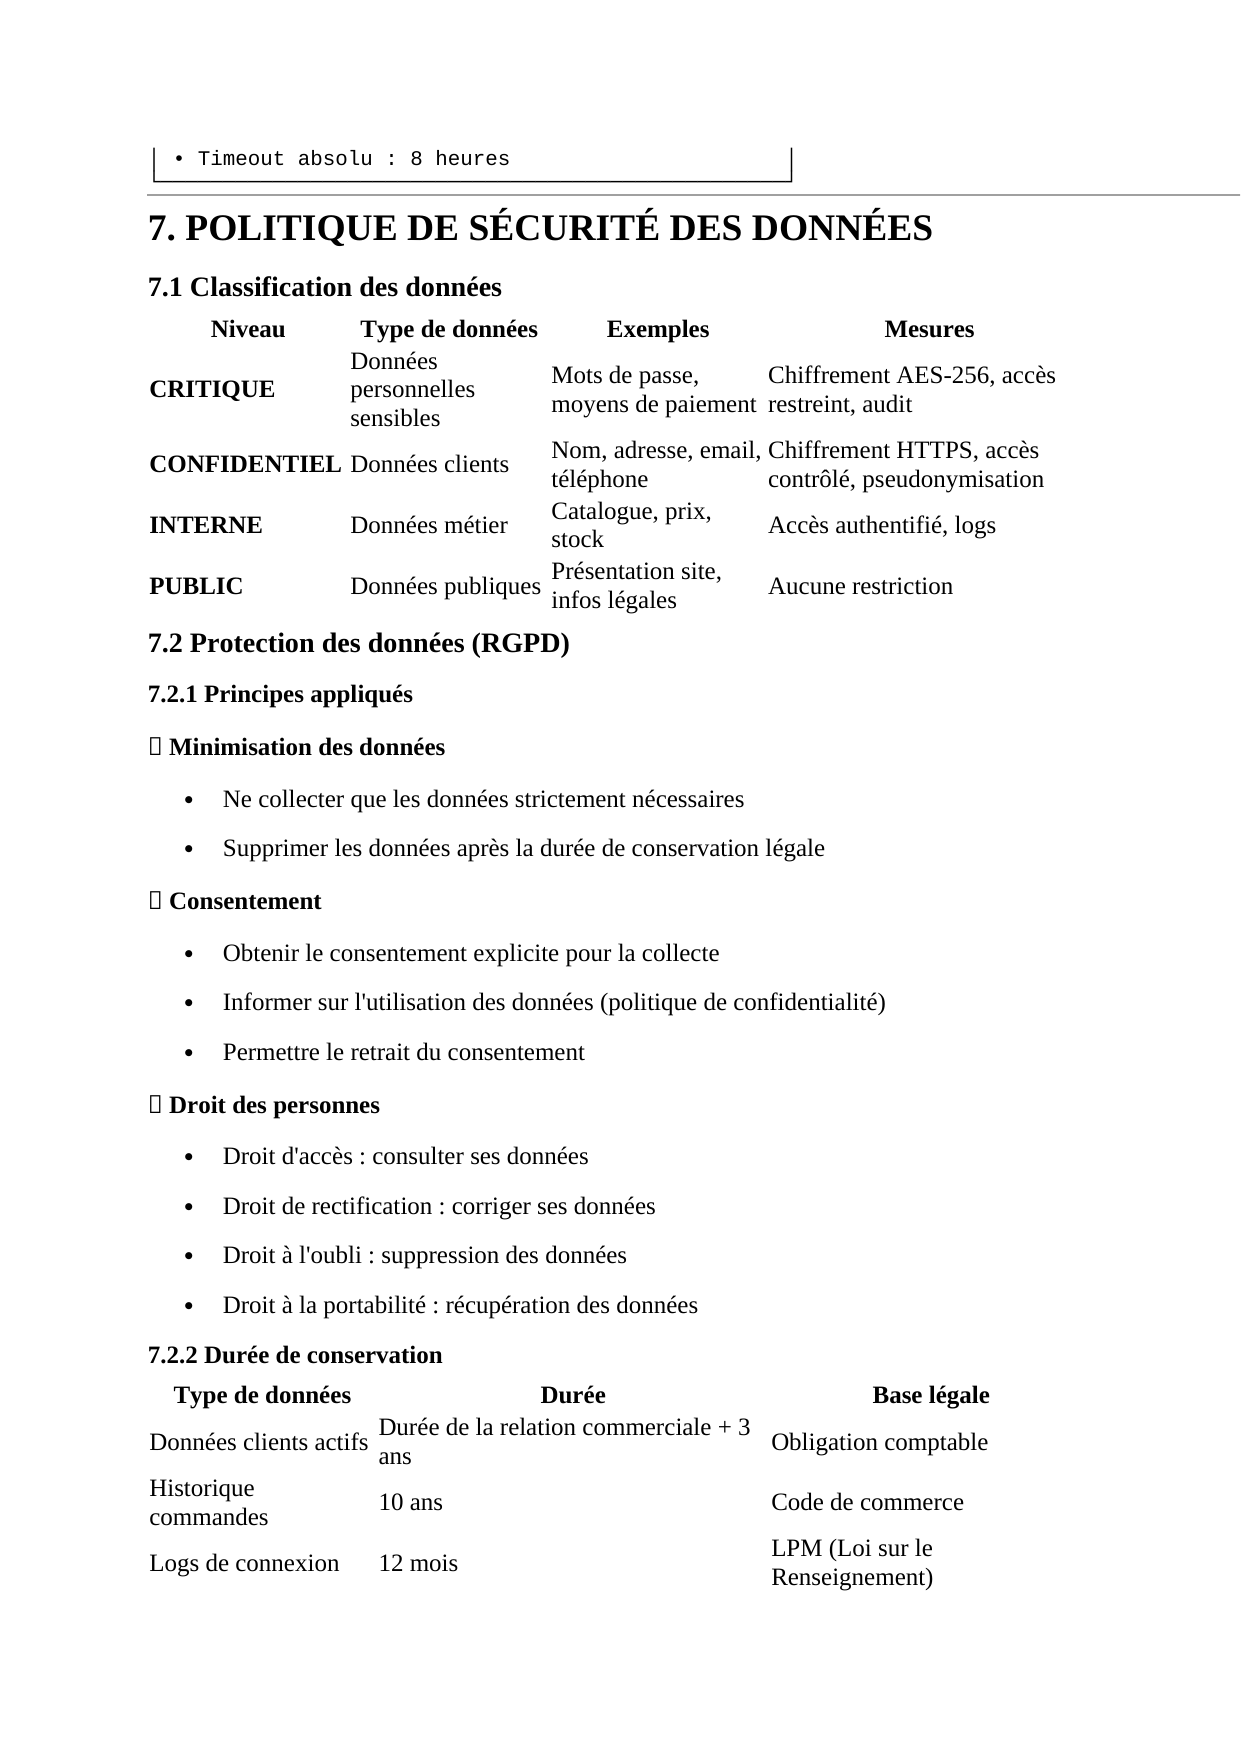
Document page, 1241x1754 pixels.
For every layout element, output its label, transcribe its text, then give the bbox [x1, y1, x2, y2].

table_cell Données clients actifs [148, 1411, 377, 1471]
table_header Niveau [148, 313, 348, 344]
table_cell 10 ans [377, 1471, 769, 1532]
table_cell Nom, adresse, email, téléphone [550, 434, 766, 494]
table_header Mesures [766, 313, 1093, 344]
table_cell Logs de connexion [148, 1532, 377, 1593]
text │ • Timeout absolu : 8 heures │ [154, 148, 791, 171]
table_cell Données métier [349, 494, 550, 555]
list Droit de rectification : corriger ses données [185, 1191, 1093, 1220]
table_cell Données clients [349, 434, 550, 494]
table_header Type de données [349, 313, 550, 344]
list Supprimer les données après la durée de conservation légale [185, 833, 1093, 862]
list Droit à la portabilité : récupération des données [185, 1290, 1093, 1319]
table_header Exemples [550, 313, 766, 344]
table_header Base légale [769, 1379, 1093, 1411]
table_header Durée [377, 1379, 769, 1411]
table_cell Catalogue, prix, stock [550, 494, 766, 555]
table_cell Chiffrement AES-256, accès restreint, audit [766, 344, 1093, 434]
table_cell LPM (Loi sur le Renseignement) [769, 1532, 1093, 1593]
table_cell Aucune restriction [766, 555, 1093, 616]
subtitle 7.2 Protection des données (RGPD) [148, 626, 1093, 658]
table_cell Données personnelles sensibles [349, 344, 550, 434]
table_cell Présentation site, infos légales [550, 555, 766, 616]
text │ • Timeout absolu : 8 heures │ [792, 148, 1093, 171]
table_cell Code de commerce [769, 1471, 1093, 1532]
text ✅ Minimisation des données [148, 729, 1093, 763]
text └──────────────────────────────────────────────────┘ [148, 171, 1093, 194]
text ✅ Consentement [148, 883, 1093, 917]
table_cell Mots de passe, moyens de paiement [550, 344, 766, 434]
table_cell PUBLIC [148, 555, 348, 616]
table_cell Accès authentifié, logs [766, 494, 1093, 555]
list Droit à l'oubli : suppression des données [185, 1241, 1093, 1269]
subtitle 7.2.2 Durée de conservation [148, 1340, 1093, 1368]
text ✅ Droit des personnes [148, 1086, 1093, 1121]
table_cell 12 mois [377, 1532, 769, 1593]
table_cell CRITIQUE [148, 344, 348, 434]
table_cell Historique commandes [148, 1471, 377, 1532]
table_cell Données publiques [349, 555, 550, 616]
list Informer sur l'utilisation des données (politique de confidentialité) [185, 987, 1093, 1016]
table_cell INTERNE [148, 494, 348, 555]
subtitle 7. POLITIQUE DE SÉCURITÉ DES DONNÉES [148, 206, 1093, 249]
list Permettre le retrait du consentement [185, 1037, 1093, 1066]
table_cell Chiffrement HTTPS, accès contrôlé, pseudonymisation [766, 434, 1093, 494]
list Droit d'accès : consulter ses données [185, 1141, 1093, 1170]
subtitle 7.2.1 Principes appliqués [148, 679, 1093, 708]
table_cell Obligation comptable [769, 1411, 1093, 1471]
table_header Type de données [148, 1379, 377, 1411]
table_cell Durée de la relation commerciale + 3 ans [377, 1411, 769, 1471]
list Obtenir le consentement explicite pour la collecte [185, 938, 1093, 966]
list Ne collecter que les données strictement nécessaires [185, 784, 1093, 812]
subtitle 7.1 Classification des données [148, 269, 1093, 302]
table_cell CONFIDENTIEL [148, 434, 348, 494]
